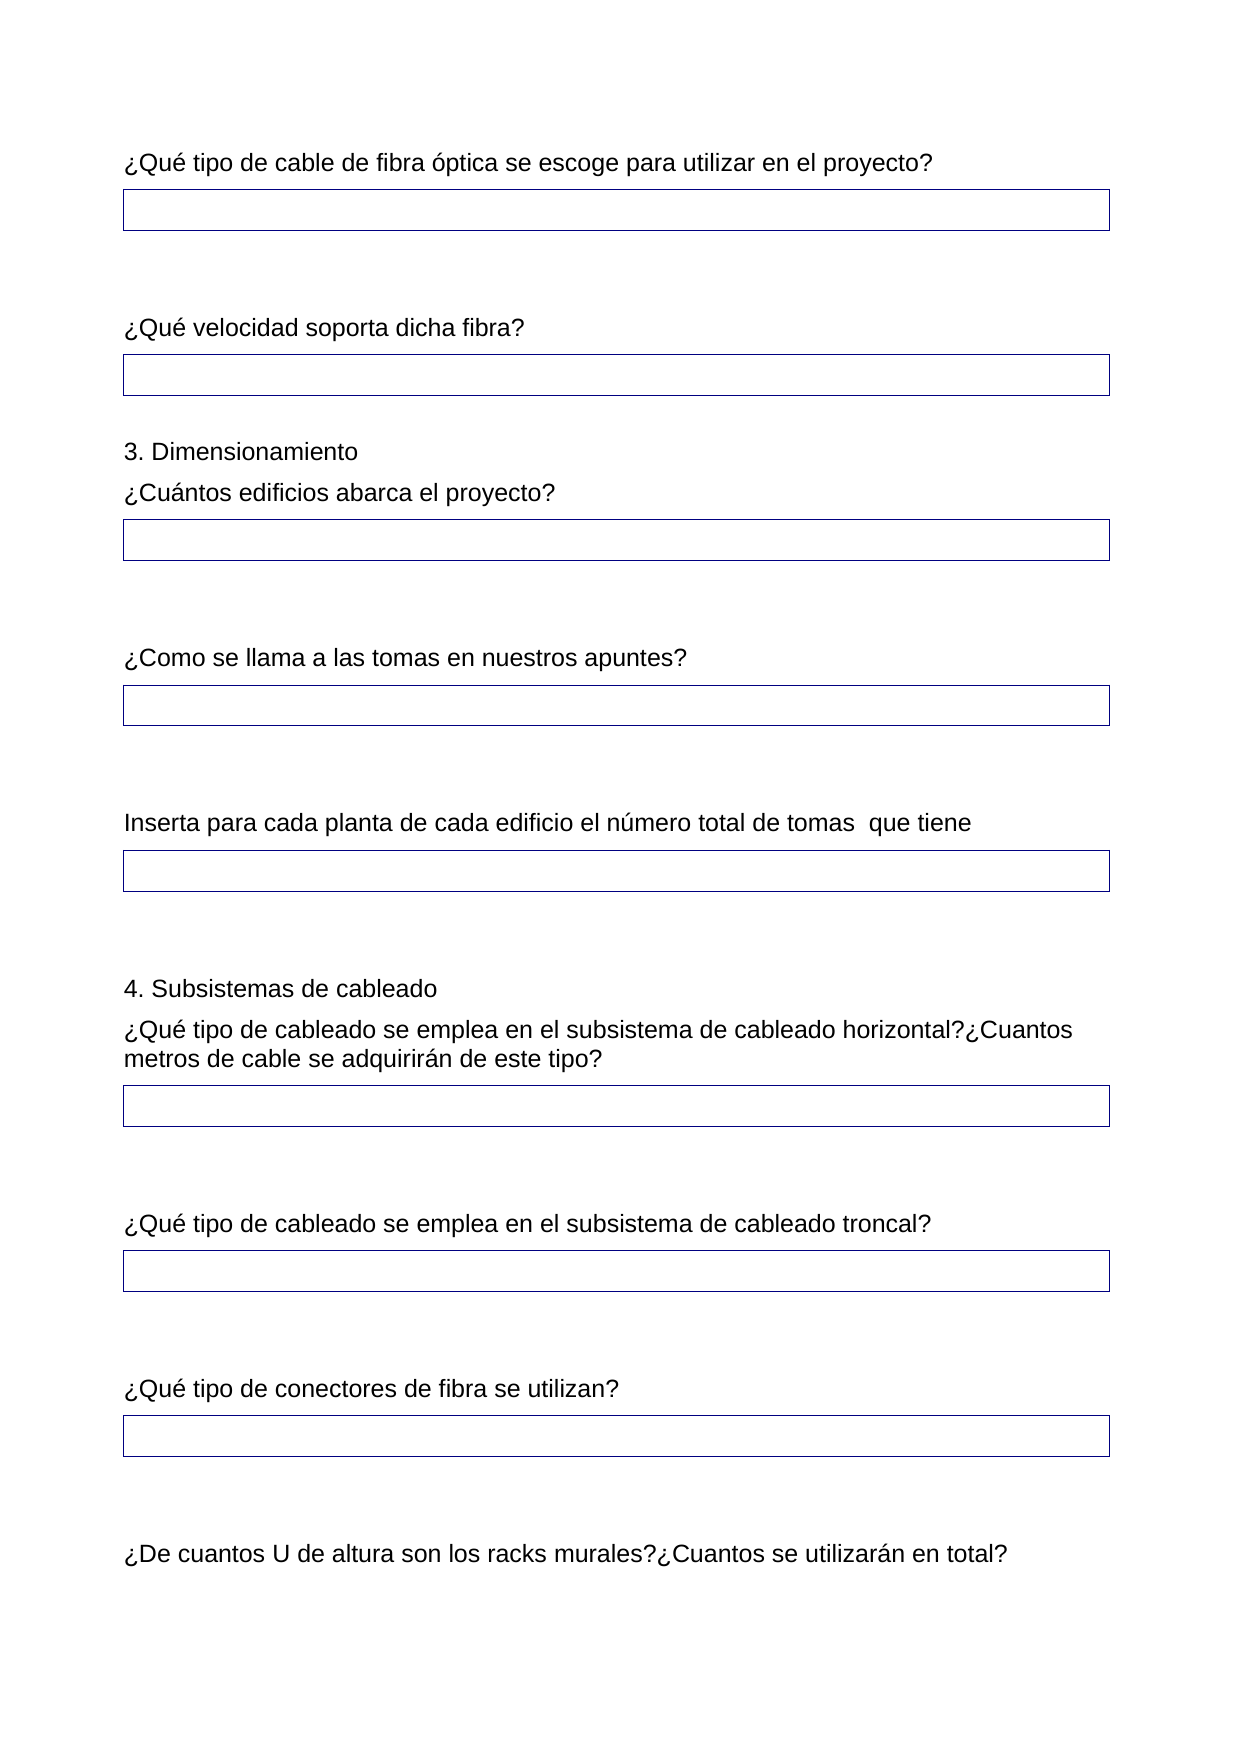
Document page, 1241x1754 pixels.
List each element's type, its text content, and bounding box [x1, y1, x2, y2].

text ¿De cuantos U de altura son los racks murales?¿Cuantos se utilizarán en total? [123, 1539, 1109, 1568]
text ¿Qué tipo de cableado se emplea en el subsistema de cableado troncal? [123, 1209, 1109, 1238]
text 4. Subsistemas de cableado [123, 974, 1109, 1002]
table_header [124, 190, 1109, 230]
text ¿Como se llama a las tomas en nuestros apuntes? [123, 643, 1109, 672]
table_header [124, 355, 1109, 395]
table_header [124, 1416, 1109, 1456]
table_header [124, 520, 1109, 560]
text Inserta para cada planta de cada edificio el número total de tomas que tiene [123, 808, 1109, 837]
text ¿Qué tipo de conectores de fibra se utilizan? [123, 1374, 1109, 1403]
table_header [124, 1086, 1109, 1126]
table_header [124, 686, 1109, 725]
text ¿Qué tipo de cable de fibra óptica se escoge para utilizar en el proyecto? [123, 148, 1109, 176]
text ¿Qué tipo de cableado se emplea en el subsistema de cableado horizontal?¿Cuantos metros de cable se adquirirán de este tipo? [123, 1015, 1109, 1072]
text ¿Cuántos edificios abarca el proyecto? [123, 478, 1109, 507]
text ¿Qué velocidad soporta dicha fibra? [123, 313, 1109, 342]
text 3. Dimensionamiento [123, 437, 1109, 466]
table_header [124, 1251, 1109, 1291]
table_header [124, 851, 1109, 891]
